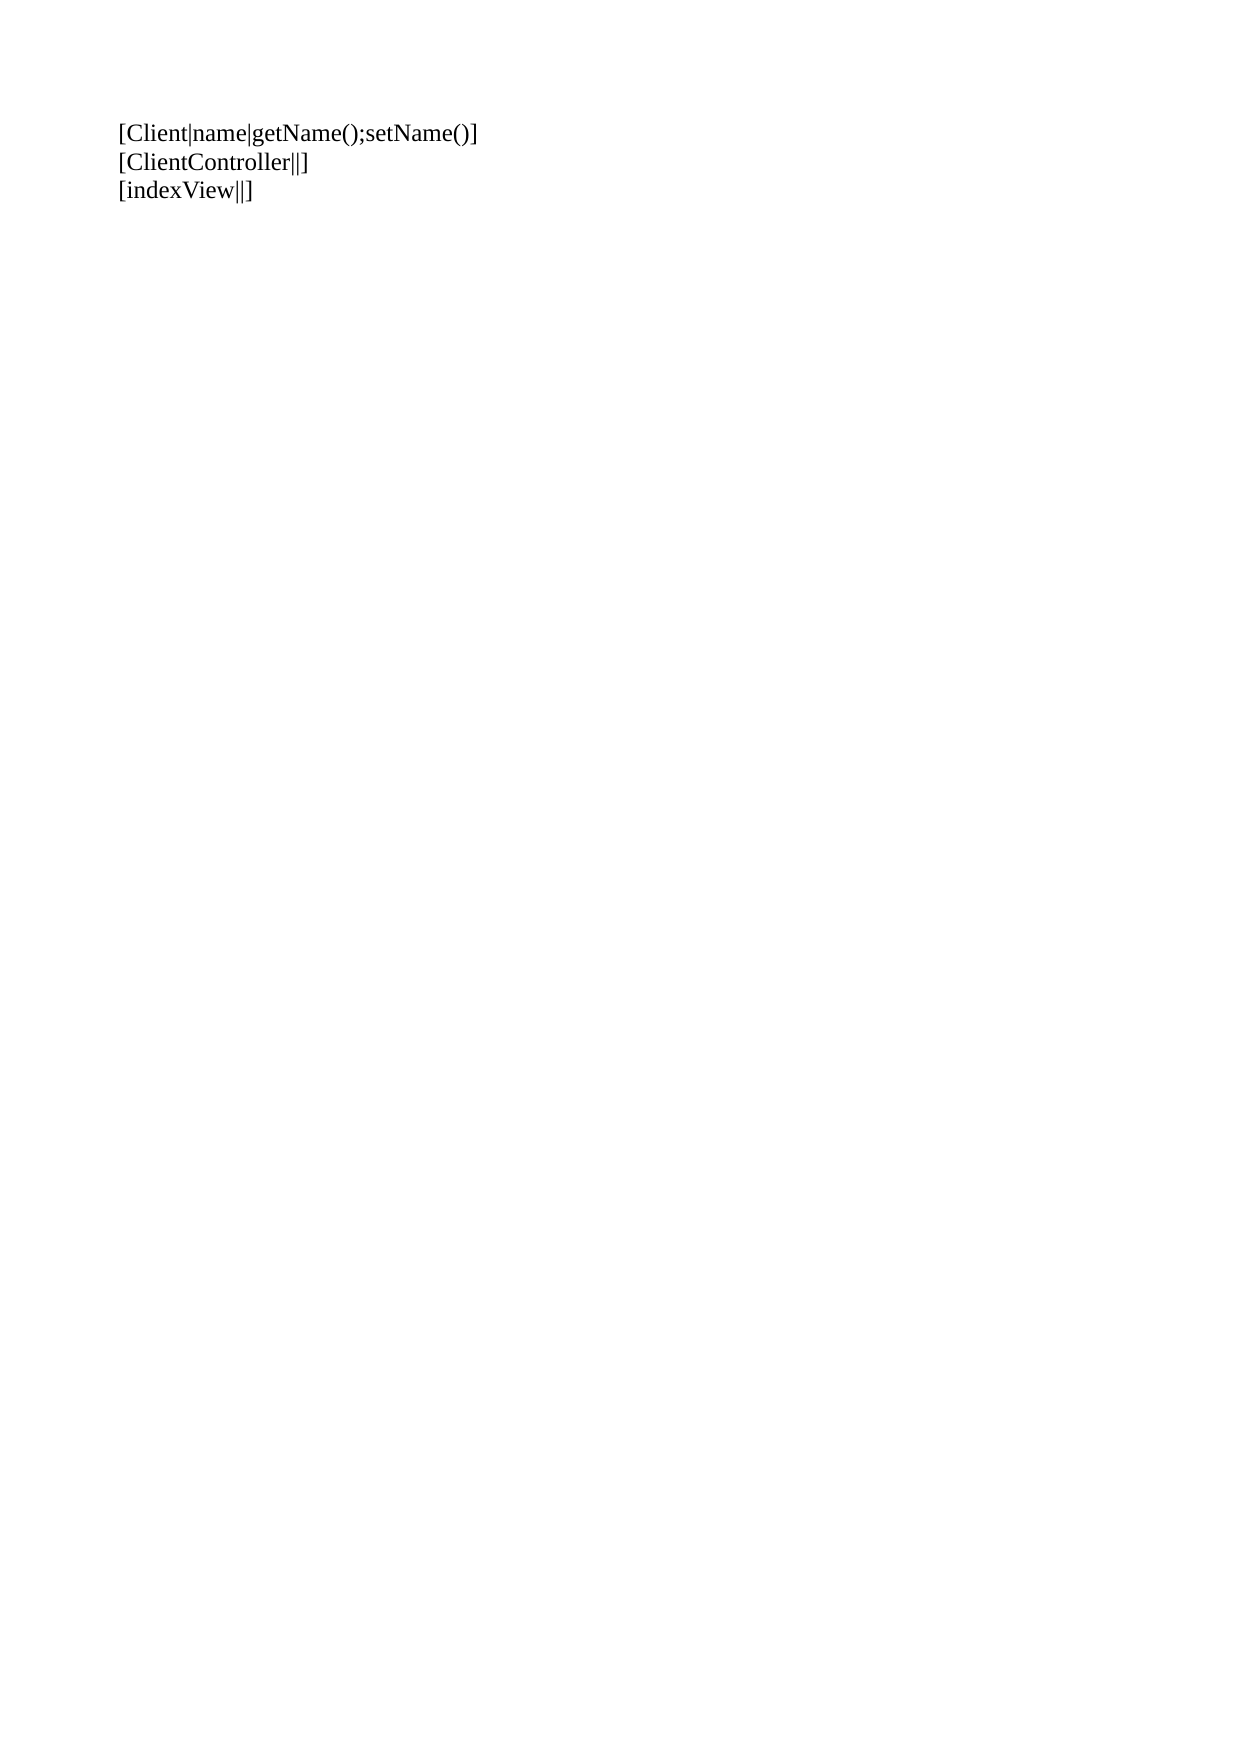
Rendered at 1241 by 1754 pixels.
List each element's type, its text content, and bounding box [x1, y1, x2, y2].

text [Client|name|getName();setName()] [118, 118, 1122, 147]
text [ClientController||] [118, 147, 1122, 176]
text [indexView||] [118, 176, 1122, 204]
